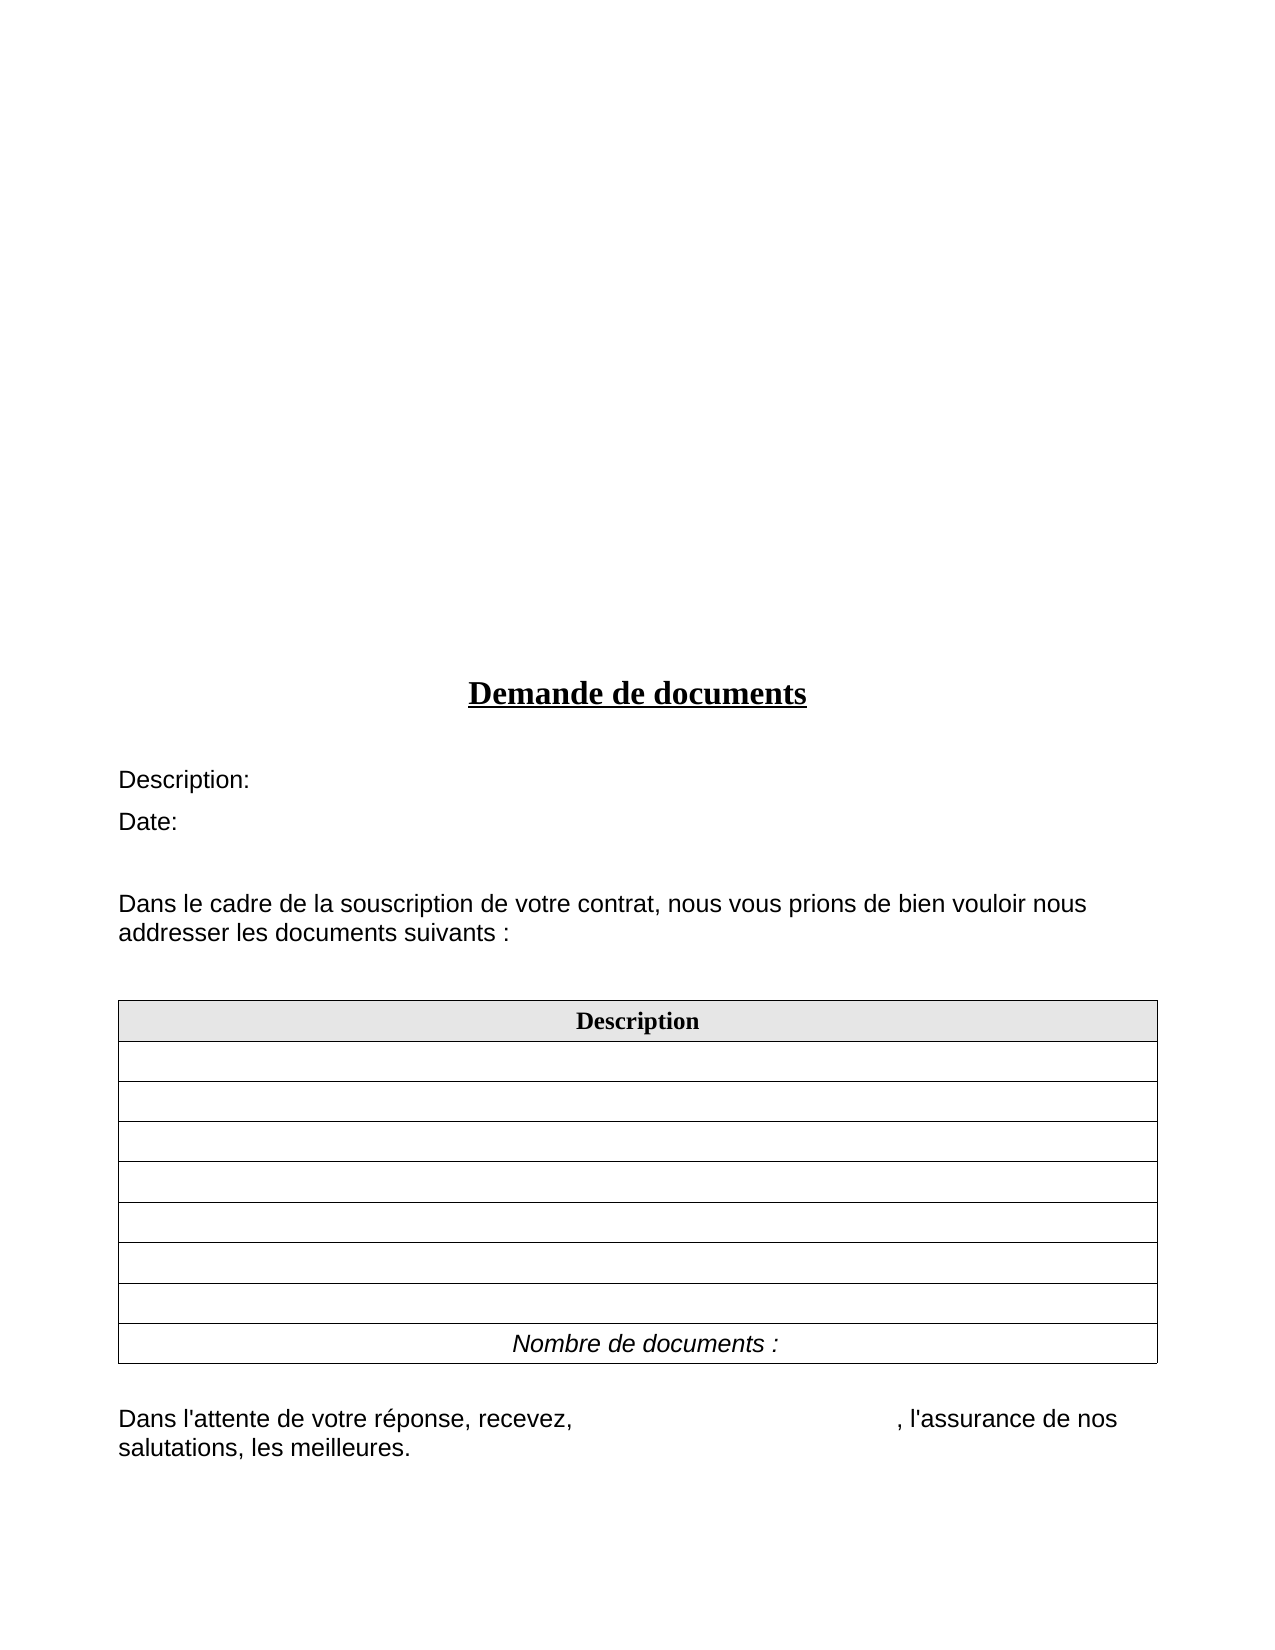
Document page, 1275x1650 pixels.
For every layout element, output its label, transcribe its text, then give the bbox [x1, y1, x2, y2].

text Description: <request.request_description or 'Document Request'> [118, 765, 1157, 794]
text </for> [784, 549, 1157, 578]
text </for> [118, 1474, 1157, 1503]
table_cell </for> [119, 1284, 1157, 1323]
text <line> [784, 521, 1157, 549]
text <setLang(request.contact_party.lang and request.contact_party.lang.code or 'en_US')><request.setLang(request.contact_party.lang and request.contact_party.lang.code or 'en_US')><request.contact_party.full_name> [784, 118, 1157, 348]
table_cell <when test="not doc.received"> [119, 1122, 1157, 1161]
text <if test="request.contact_party.addresses"> [784, 348, 1157, 434]
subtitle Demande de documents [118, 673, 1157, 711]
table_cell </when> [119, 1203, 1157, 1242]
table_header Description [119, 1001, 1157, 1041]
text <for each="line in request.contact_party.addresses[0].full_address.split('\n')"> [784, 434, 1157, 521]
table_cell <for each="doc in request.documents"> [119, 1042, 1157, 1081]
text Dans l'attente de votre réponse, recevez, <request.contact_party.name>, l'assurance de nos salutations, les meilleures. [118, 1404, 1157, 1462]
table_cell Nombre de documents :<request.get_waiting_documents()> [119, 1324, 1157, 1363]
table_cell <choose test=""> [119, 1082, 1157, 1121]
text </if> [784, 578, 1157, 607]
text Date: <formatLang(request.get_request_date(), request.contact_party.lang, date=True)> [118, 806, 1157, 835]
text Dans le cadre de la souscription de votre contrat, nous vous prions de bien vouloir nous addresser les documents suivants : [118, 889, 1157, 946]
table_cell </choose> [119, 1243, 1157, 1282]
table_cell <doc.get_rec_name()> [119, 1162, 1157, 1202]
